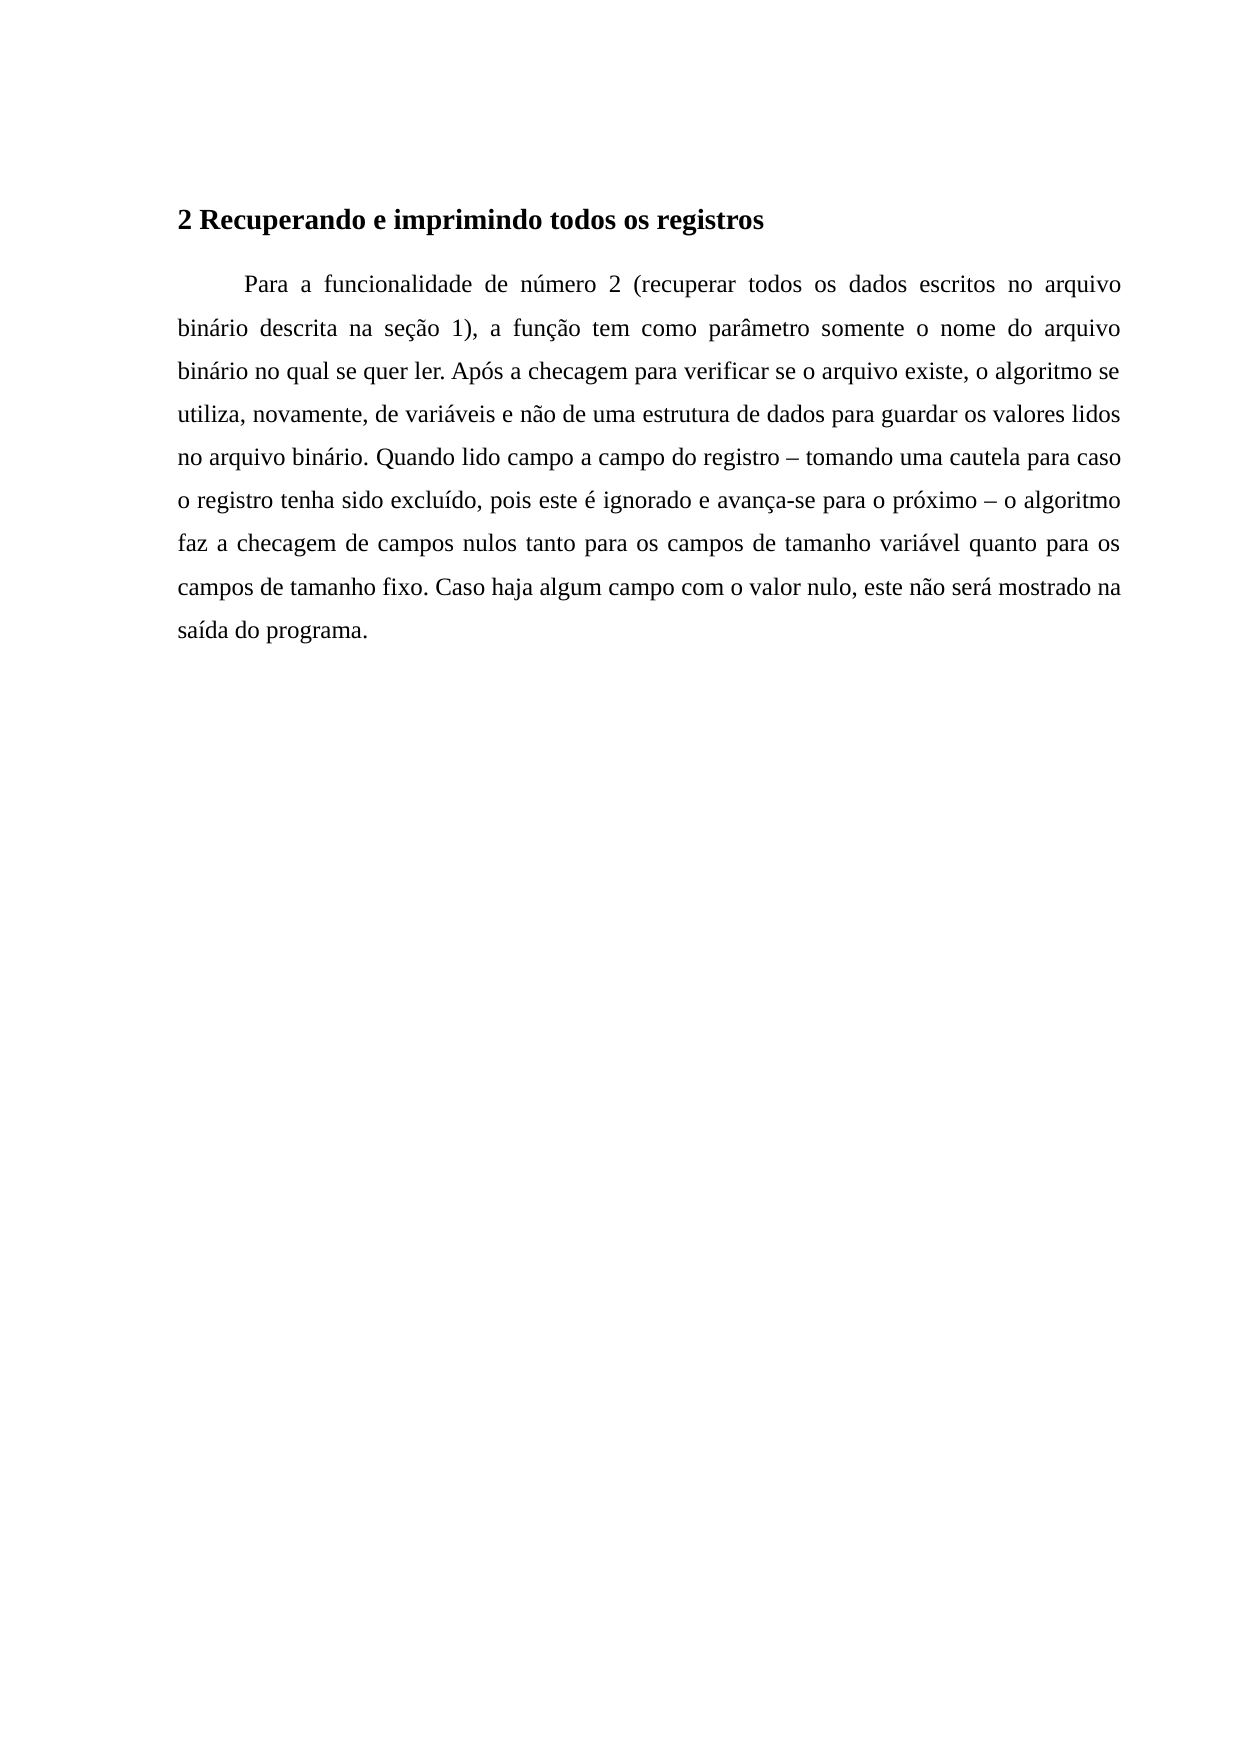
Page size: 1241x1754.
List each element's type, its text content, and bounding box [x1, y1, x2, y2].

subtitle 2 Recuperando e imprimindo todos os registros [177, 202, 1122, 236]
text Para a funcionalidade de número 2 (recuperar todos os dados escritos no arquivo binário descrita na seção 1), a função tem como parâmetro somente o nome do arquivo binário no qual se quer ler. Após a checagem para verificar se o arquivo existe, o algoritmo se utiliza, novamente, de variáveis e não de uma estrutura de dados para guardar os valores lidos no arquivo binário. Quando lido campo a campo do registro – tomando uma cautela para caso o registro tenha sido excluído, pois este é ignorado e avança-se para o próximo – o algoritmo faz a checagem de campos nulos tanto para os campos de tamanho variável quanto para os campos de tamanho fixo. Caso haja algum campo com o valor nulo, este não será mostrado na saída do programa. [177, 265, 1122, 643]
